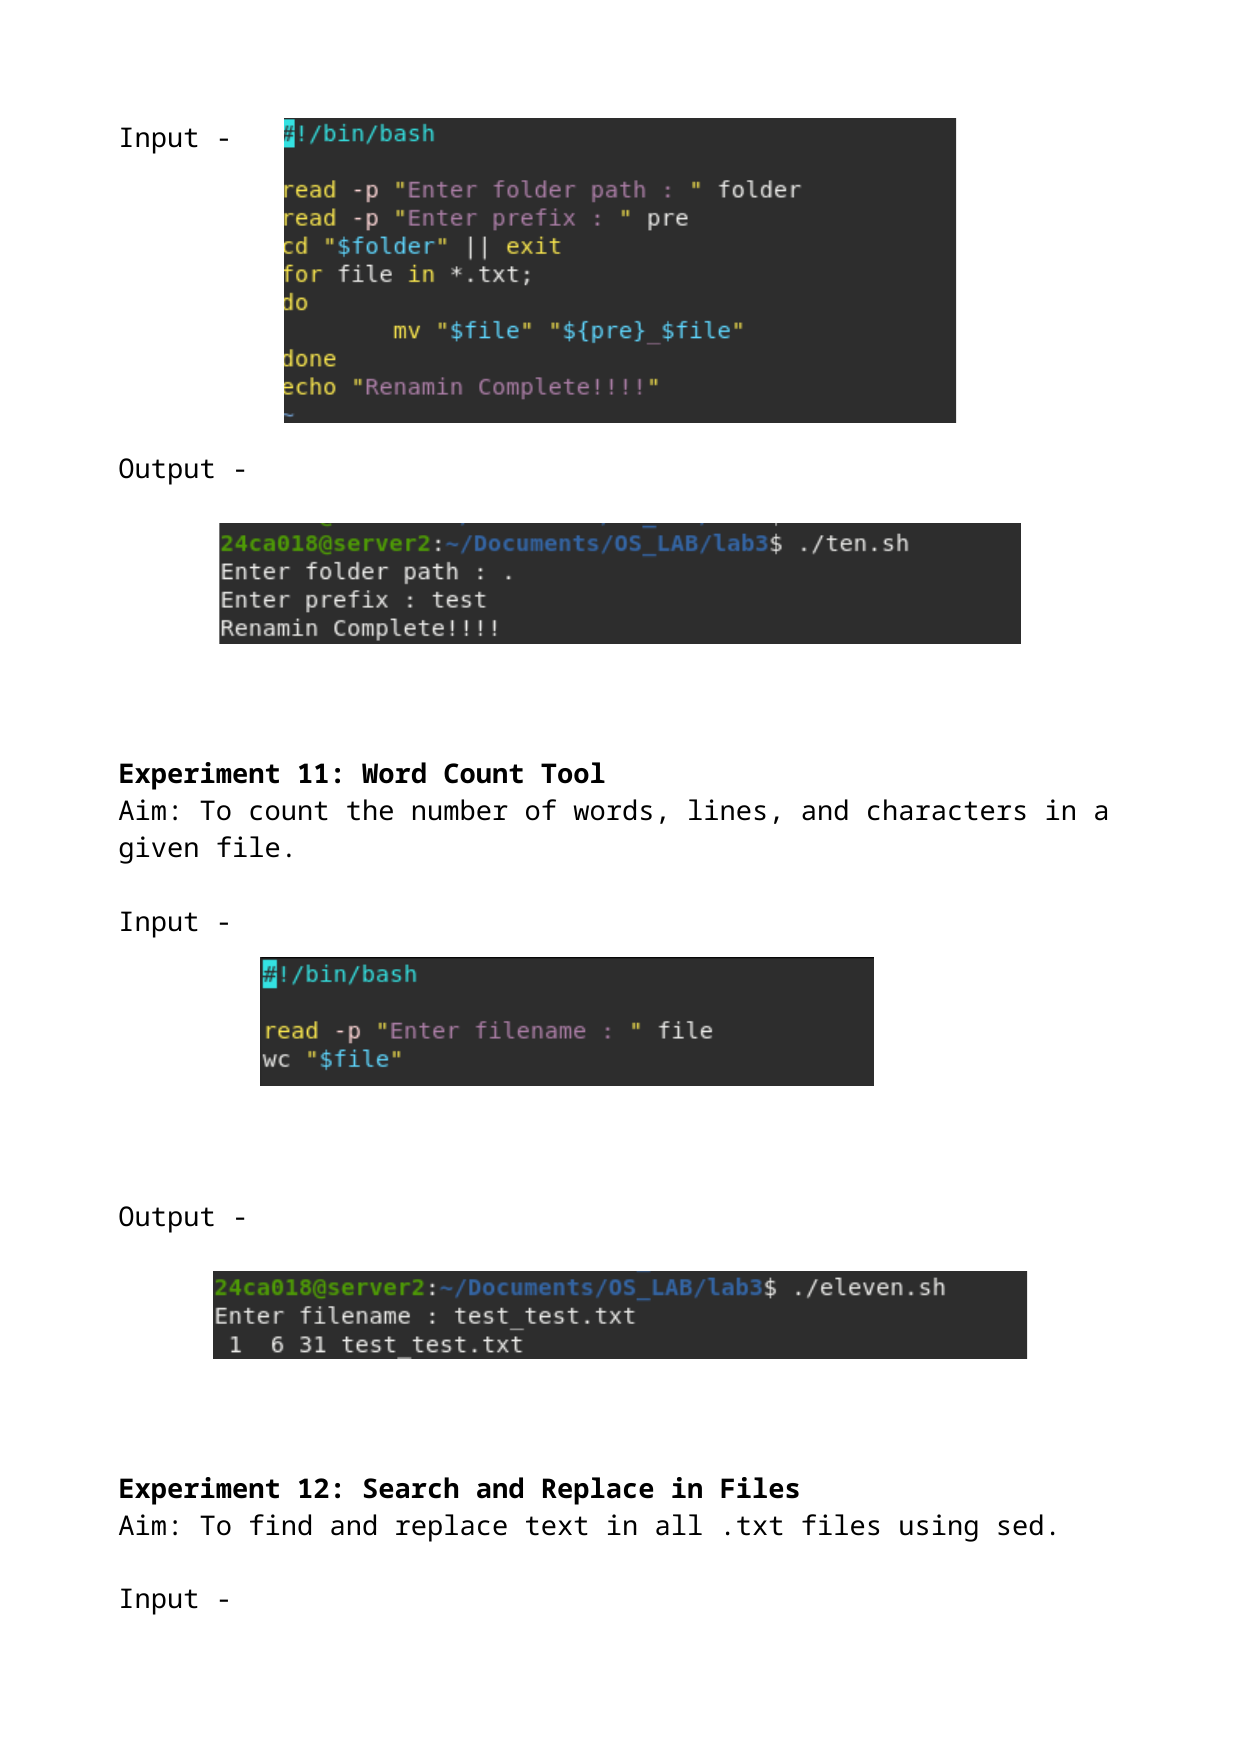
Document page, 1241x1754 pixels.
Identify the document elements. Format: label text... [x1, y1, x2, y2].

text [957, 118, 1122, 155]
text Output - [118, 450, 1122, 487]
text Aim: To count the number of words, lines, and characters in a given file. [118, 792, 1122, 865]
picture [284, 118, 957, 423]
text Experiment 12: Search and Replace in Files [118, 1469, 1122, 1506]
picture [219, 523, 1021, 644]
picture [213, 1271, 1028, 1359]
text Experiment 11: Word Count Tool [118, 755, 1122, 792]
text Input - [118, 1580, 1122, 1617]
text Input - [118, 902, 1122, 939]
text Aim: To find and replace text in all .txt files using sed. [118, 1506, 1122, 1543]
text Input - [118, 118, 284, 155]
text Output - [118, 1197, 1122, 1234]
picture [260, 957, 874, 1086]
